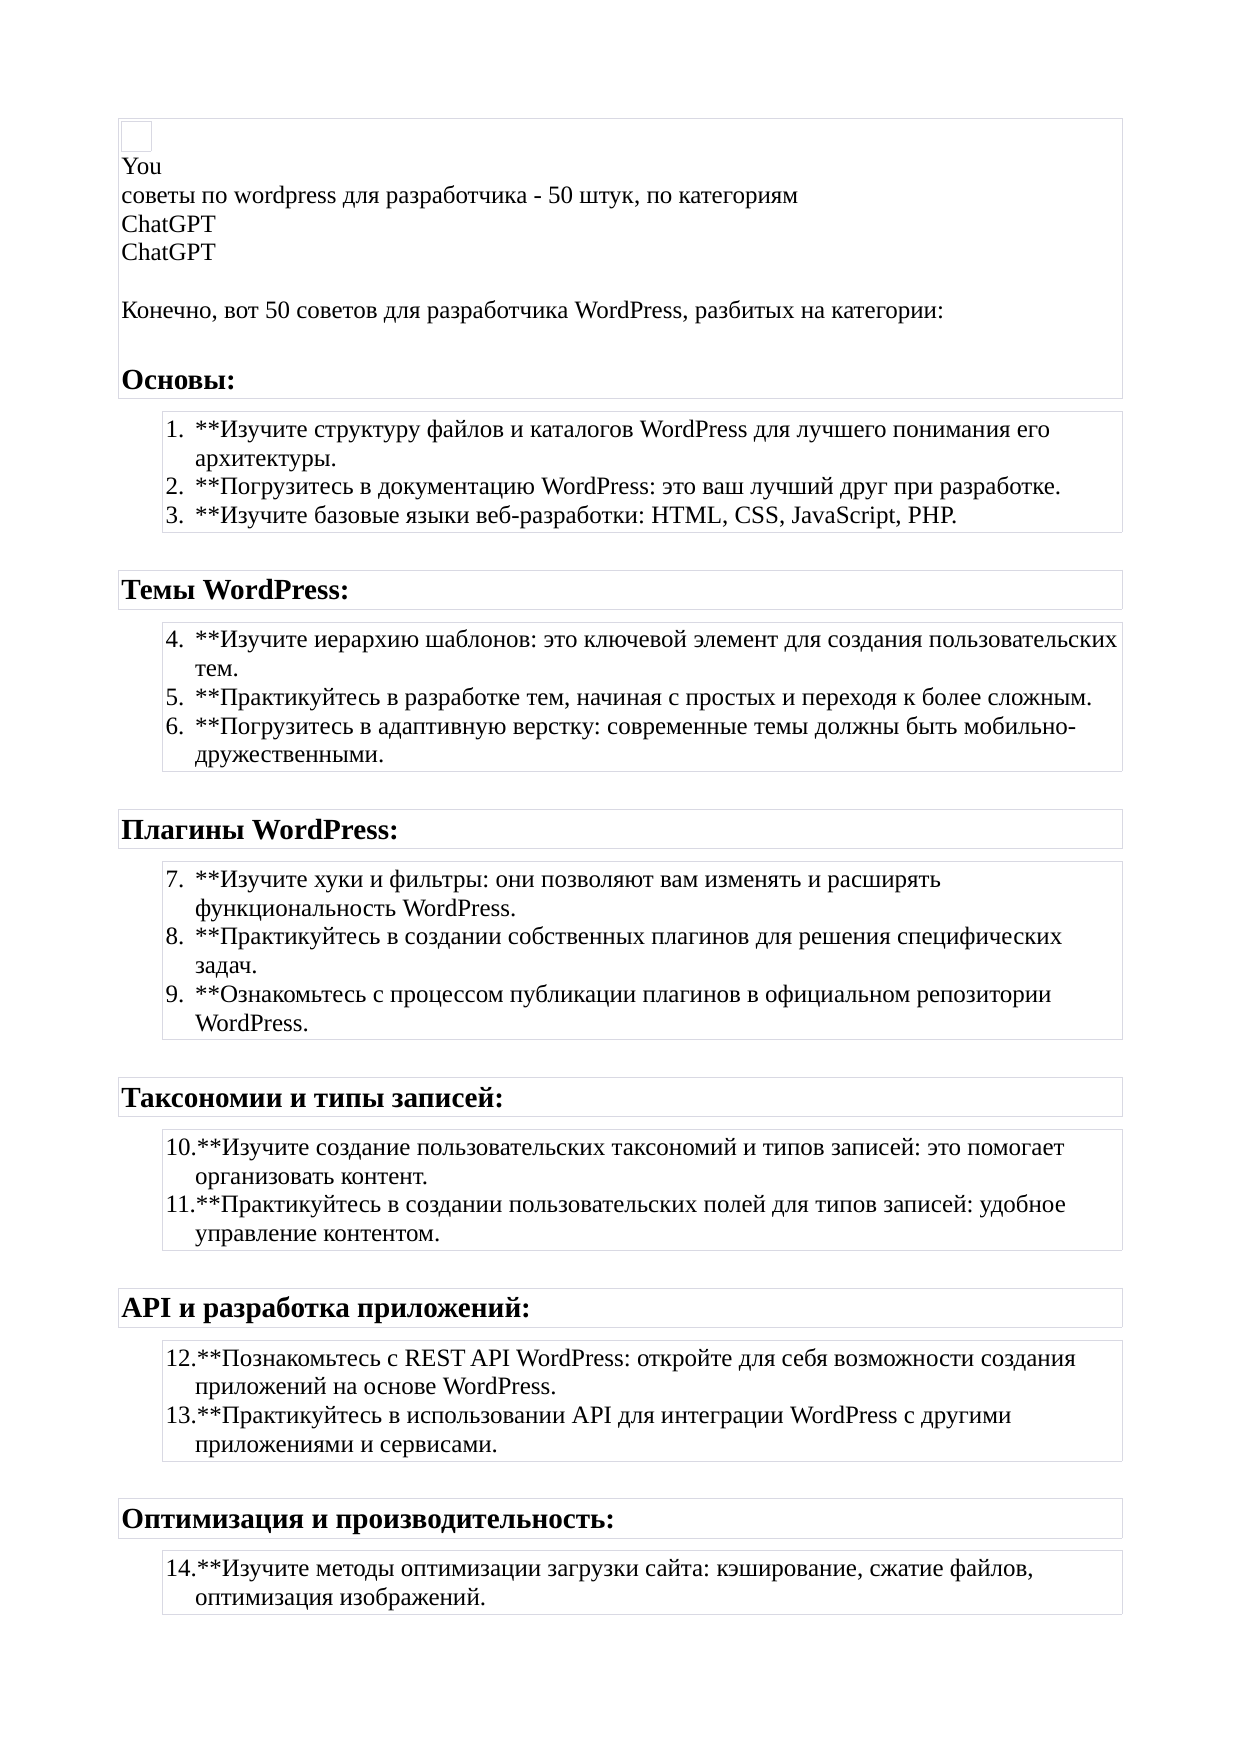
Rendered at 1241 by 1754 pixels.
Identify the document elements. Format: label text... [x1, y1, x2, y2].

list **Изучите структуру файлов и каталогов WordPress для лучшего понимания его архитектуры. [163, 412, 1122, 468]
subtitle Таксономии и типы записей: [119, 1078, 1122, 1116]
subtitle Темы WordPress: [119, 571, 1122, 609]
list **Изучите создание пользовательских таксономий и типов записей: это помогает организовать контент. [163, 1130, 1122, 1187]
list **Изучите иерархию шаблонов: это ключевой элемент для создания пользовательских тем. [163, 623, 1122, 679]
list **Практикуйтесь в разработке тем, начиная с простых и переходя к более сложным. [163, 679, 1122, 708]
text You [119, 148, 1122, 177]
text ChatGPT [119, 234, 1122, 266]
subtitle Основы: [119, 359, 1122, 398]
list **Изучите хуки и фильтры: они позволяют вам изменять и расширять функциональность WordPress. [163, 862, 1122, 918]
list **Изучите базовые языки веб-разработки: HTML, CSS, JavaScript, PHP. [163, 497, 1122, 532]
list **Практикуйтесь в использовании API для интеграции WordPress с другими приложениями и сервисами. [163, 1397, 1122, 1461]
list **Практикуйтесь в создании собственных плагинов для решения специфических задач. [163, 918, 1122, 976]
list **Погрузитесь в документацию WordPress: это ваш лучший друг при разработке. [163, 468, 1122, 497]
list **Ознакомьтесь с процессом публикации плагинов в официальном репозитории WordPress. [163, 976, 1122, 1039]
list **Изучите методы оптимизации загрузки сайта: кэширование, сжатие файлов, оптимизация изображений. [163, 1551, 1122, 1614]
list **Практикуйтесь в создании пользовательских полей для типов записей: удобное управление контентом. [163, 1187, 1122, 1250]
subtitle Плагины WordPress: [119, 810, 1122, 848]
text ChatGPT [119, 206, 1122, 234]
text Конечно, вот 50 советов для разработчика WordPress, разбитых на категории: [119, 293, 1122, 324]
list **Познакомьтесь с REST API WordPress: откройте для себя возможности создания приложений на основе WordPress. [163, 1341, 1122, 1397]
list **Погрузитесь в адаптивную верстку: современные темы должны быть мобильно-дружественными. [163, 708, 1122, 771]
subtitle Оптимизация и производительность: [119, 1499, 1122, 1538]
text советы по wordpress для разработчика - 50 штук, по категориям [119, 177, 1122, 206]
subtitle API и разработка приложений: [119, 1289, 1122, 1327]
